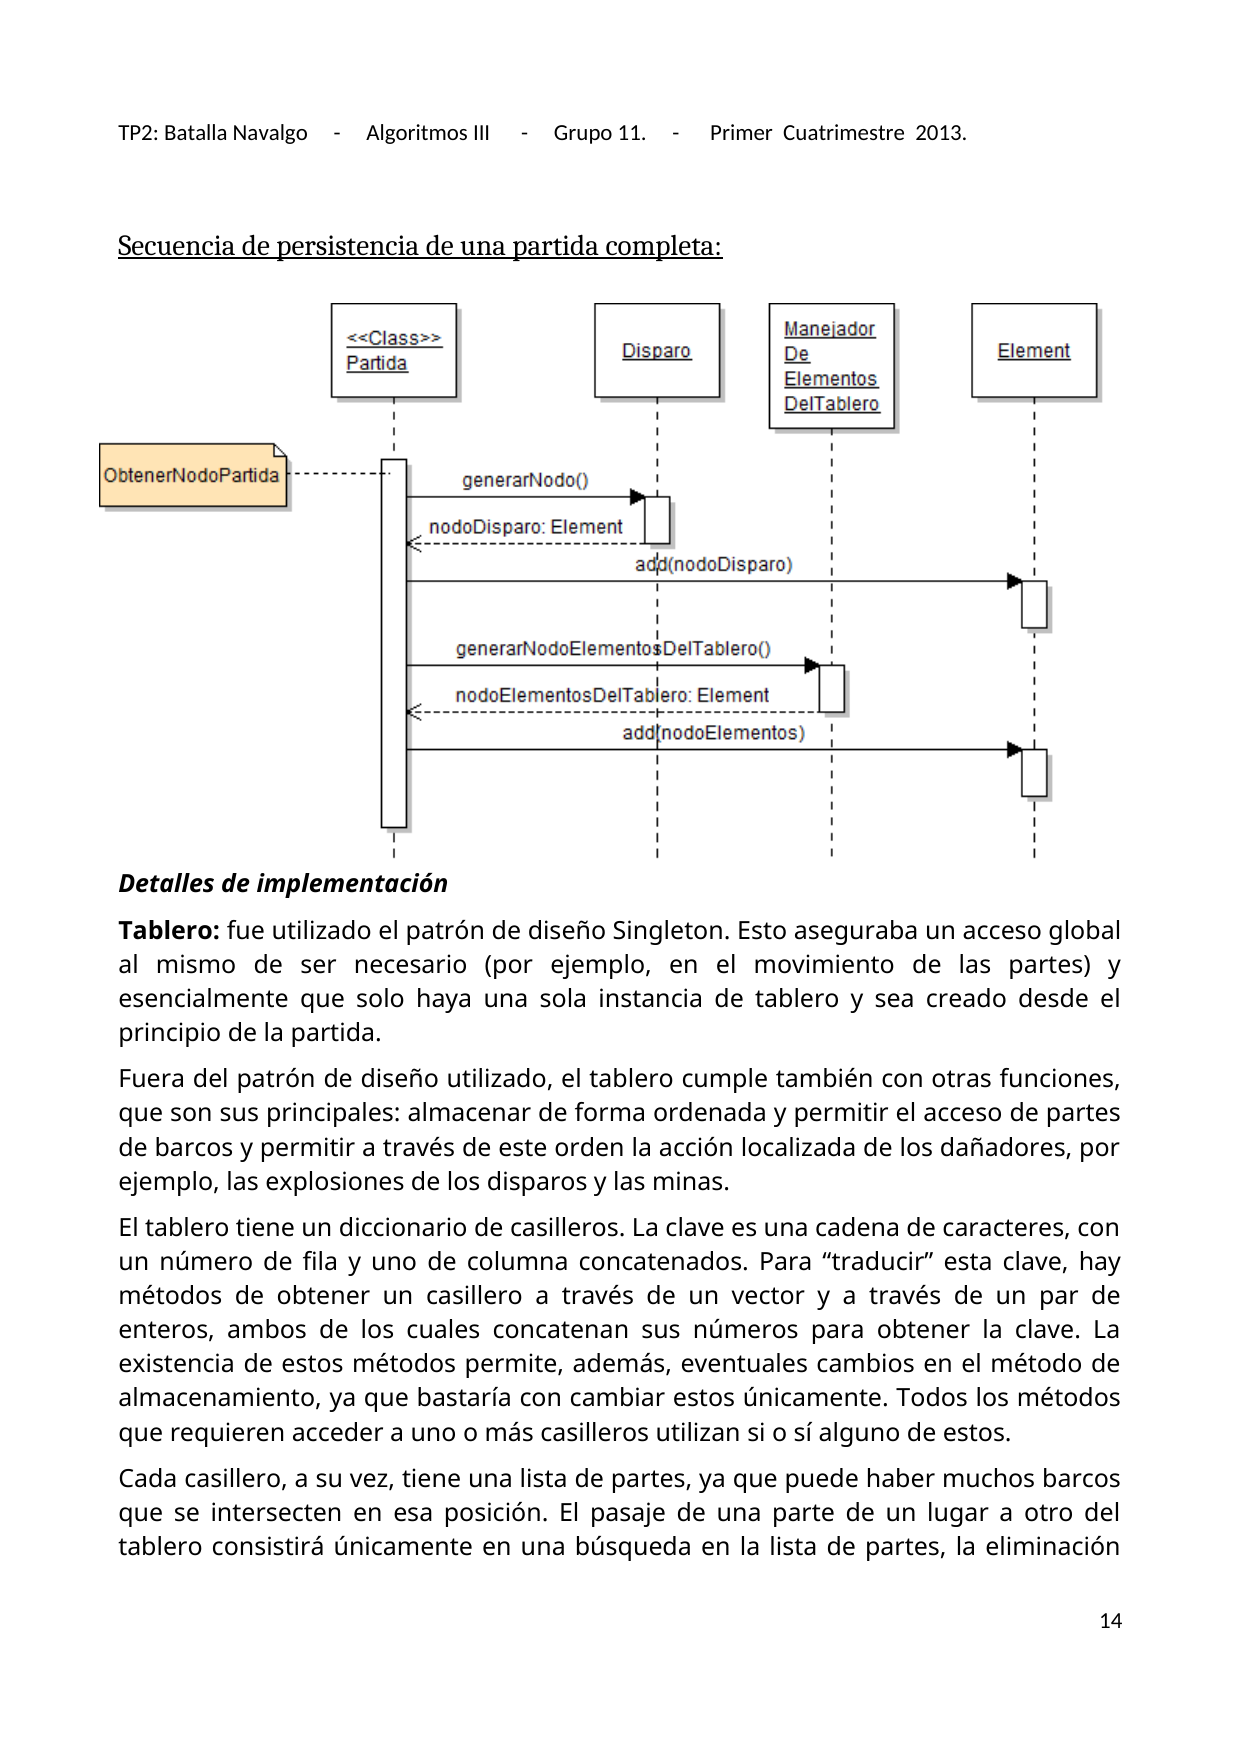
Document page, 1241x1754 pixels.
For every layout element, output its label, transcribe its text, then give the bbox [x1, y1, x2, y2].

text El tablero tiene un diccionario de casilleros. La clave es una cadena de caracteres, con un número de fila y uno de columna concatenados. Para “traducir” esta clave, hay métodos de obtener un casillero a través de un vector y a través de un par de enteros, ambos de los cuales concatenan sus números para obtener la clave. La existencia de estos métodos permite, además, eventuales cambios en el método de almacenamiento, ya que bastaría con cambiar estos únicamente. Todos los métodos que requieren acceder a uno o más casilleros utilizan si o sí alguno de estos. [118, 1210, 1122, 1448]
text Detalles de implementación [118, 300, 1122, 900]
text Fuera del patrón de diseño utilizado, el tablero cumple también con otras funciones, que son sus principales: almacenar de forma ordenada y permitir el acceso de partes de barcos y permitir a través de este orden la acción localizada de los dañadores, por ejemplo, las explosiones de los disparos y las minas. [118, 1061, 1122, 1197]
text Tablero: fue utilizado el patrón de diseño Singleton. Esto aseguraba un acceso global al mismo de ser necesario (por ejemplo, en el movimiento de las partes) y esencialmente que solo haya una sola instancia de tablero y sea creado desde el principio de la partida. [118, 912, 1122, 1048]
picture [99, 303, 1103, 866]
text Secuencia de persistencia de una partida completa: [118, 229, 1122, 262]
text Cada casillero, a su vez, tiene una lista de partes, ya que puede haber muchos barcos que se intersecten en esa posición. El pasaje de una parte de un lugar a otro del tablero consistirá únicamente en una búsqueda en la lista de partes, la eliminación [118, 1461, 1122, 1563]
